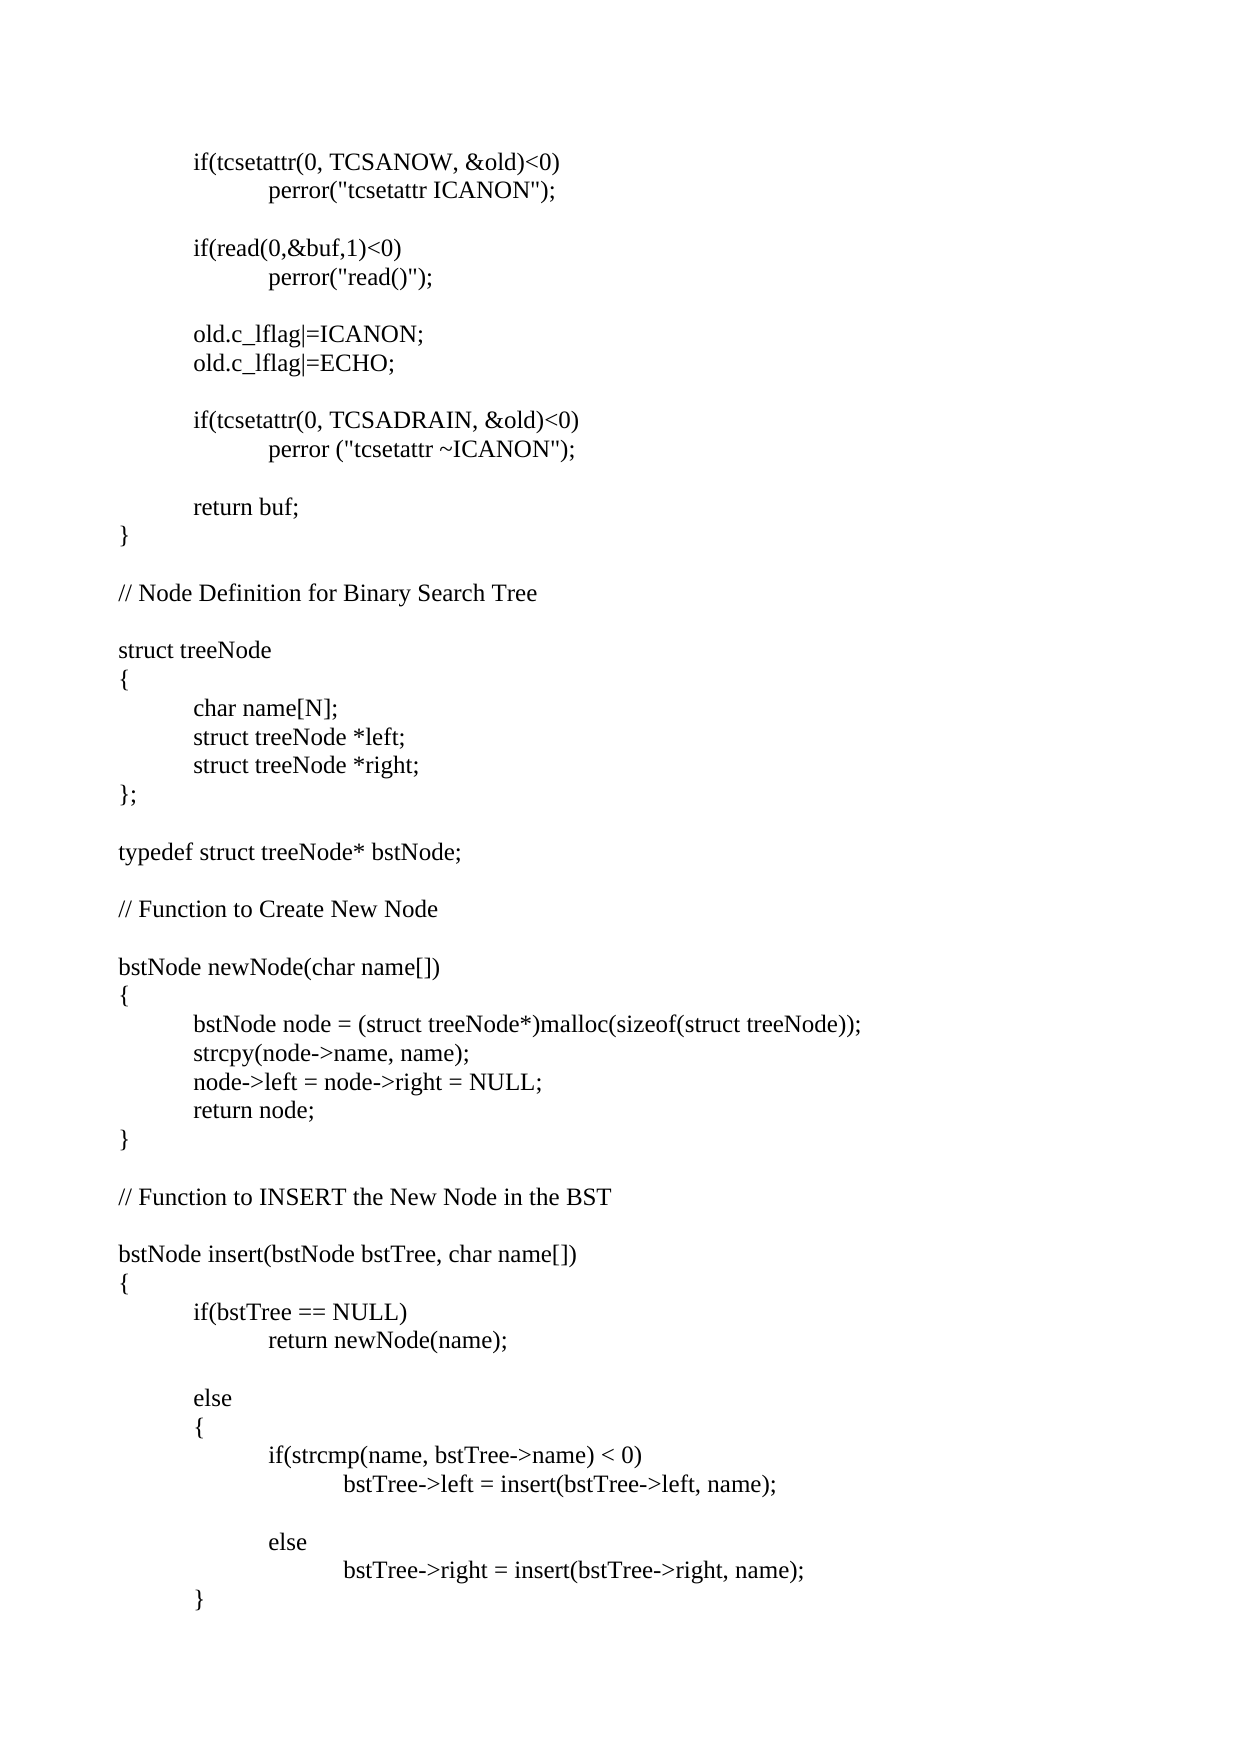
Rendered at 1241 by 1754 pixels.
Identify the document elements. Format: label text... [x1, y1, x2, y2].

text char name[N]; [118, 693, 1122, 722]
text } [118, 1584, 1122, 1613]
text struct treeNode [118, 636, 1122, 664]
text if(tcsetattr(0, TCSANOW, &old)<0) [118, 147, 1122, 176]
text return newNode(name); [118, 1326, 1122, 1354]
text bstNode newNode(char name[]) [118, 952, 1122, 981]
text { [118, 664, 1122, 693]
text bstTree->left = insert(bstTree->left, name); [118, 1469, 1122, 1498]
text { [118, 981, 1122, 1009]
text { [118, 1412, 1122, 1441]
text }; [118, 779, 1122, 808]
text bstNode node = (struct treeNode*)malloc(sizeof(struct treeNode)); [118, 1009, 1122, 1038]
text else [118, 1527, 1122, 1556]
text node->left = node->right = NULL; [118, 1067, 1122, 1096]
text perror ("tcsetattr ~ICANON"); [118, 434, 1122, 463]
text perror("tcsetattr ICANON"); [118, 176, 1122, 204]
text typedef struct treeNode* bstNode; [118, 837, 1122, 866]
text // Node Definition for Binary Search Tree [118, 578, 1122, 607]
text struct treeNode *left; [118, 722, 1122, 751]
text old.c_lflag|=ECHO; [118, 348, 1122, 377]
text } [118, 521, 1122, 549]
text } [118, 1124, 1122, 1153]
text if(strcmp(name, bstTree->name) < 0) [118, 1441, 1122, 1469]
text bstNode insert(bstNode bstTree, char name[]) [118, 1239, 1122, 1268]
text if(tcsetattr(0, TCSADRAIN, &old)<0) [118, 406, 1122, 434]
text else [118, 1383, 1122, 1412]
text bstTree->right = insert(bstTree->right, name); [118, 1556, 1122, 1584]
text // Function to INSERT the New Node in the BST [118, 1182, 1122, 1211]
text return buf; [118, 492, 1122, 521]
text // Function to Create New Node [118, 894, 1122, 923]
text if(bstTree == NULL) [118, 1297, 1122, 1326]
text if(read(0,&buf,1)<0) [118, 233, 1122, 262]
text old.c_lflag|=ICANON; [118, 319, 1122, 348]
text return node; [118, 1096, 1122, 1124]
text perror("read()"); [118, 262, 1122, 291]
text strcpy(node->name, name); [118, 1038, 1122, 1067]
text struct treeNode *right; [118, 751, 1122, 779]
text { [118, 1268, 1122, 1297]
